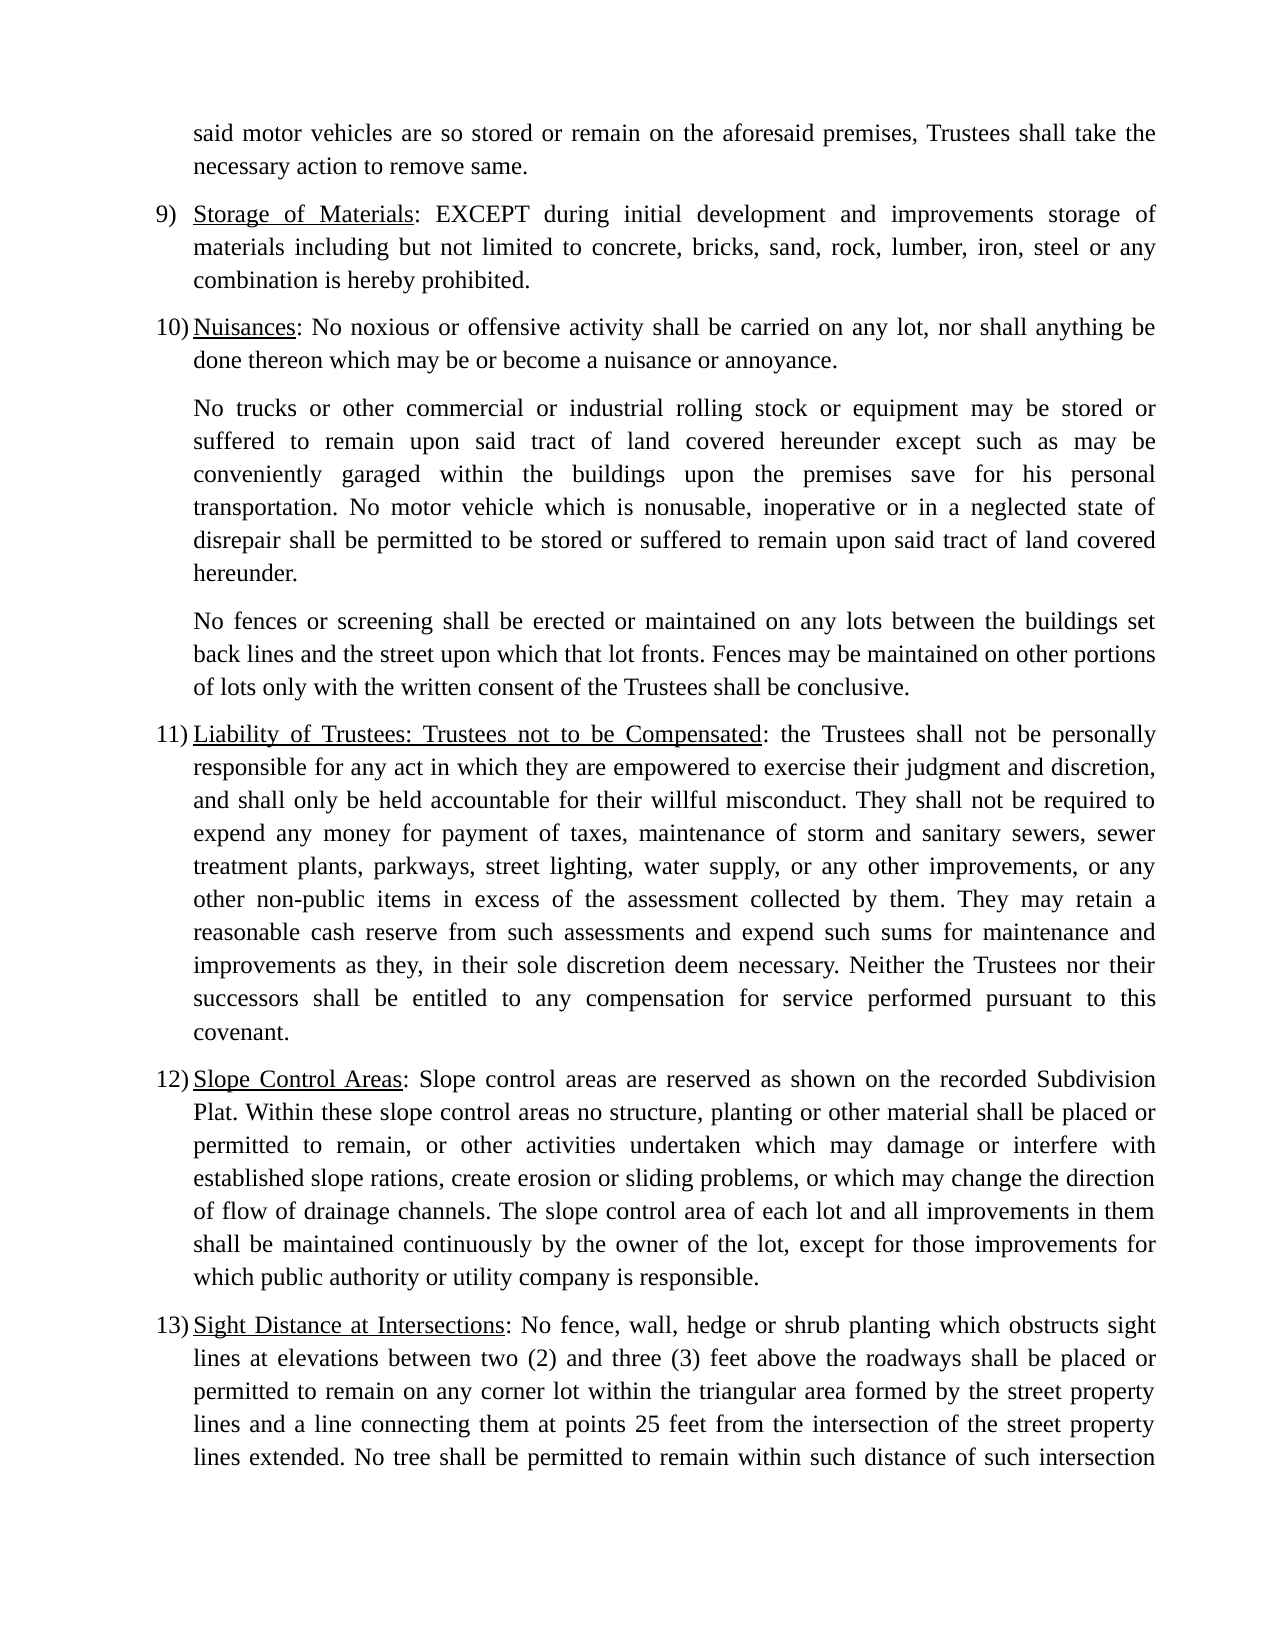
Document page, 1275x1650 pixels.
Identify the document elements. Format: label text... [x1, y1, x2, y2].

list Sight Distance at Intersections: No fence, wall, hedge or shrub planting which obstructs sight lines at elevations between two (2) and three (3) feet above the roadways shall be placed or permitted to remain on any corner lot within the triangular area formed by the street property lines and a line connecting them at points 25 feet from the intersection of the street property lines extended. No tree shall be permitted to remain within such distance of such intersection [156, 1310, 1157, 1471]
list Liability of Trustees: Trustees not to be Compensated: the Trustees shall not be personally responsible for any act in which they are empowered to exercise their judgment and discretion, and shall only be held accountable for their willful misconduct. They shall not be required to expend any money for payment of taxes, maintenance of storm and sanitary sewers, sewer treatment plants, parkways, street lighting, water supply, or any other improvements, or any other non-public items in excess of the assessment collected by them. They may retain a reasonable cash reserve from such assessments and expend such sums for maintenance and improvements as they, in their sole discretion deem necessary. Neither the Trustees nor their successors shall be entitled to any compensation for service performed pursuant to this covenant. [156, 719, 1157, 1045]
list Slope Control Areas: Slope control areas are reserved as shown on the recorded Subdivision Plat. Within these slope control areas no structure, planting or other material shall be placed or permitted to remain, or other activities undertaken which may damage or interfere with established slope rations, create erosion or sliding problems, or which may change the direction of flow of drainage channels. The slope control area of each lot and all improvements in them shall be maintained continuously by the owner of the lot, except for those improvements for which public authority or utility company is responsible. [156, 1064, 1157, 1291]
list Storage of Materials: EXCEPT during initial development and improvements storage of materials including but not limited to concrete, bricks, sand, rock, lumber, iron, steel or any combination is hereby prohibited. [156, 199, 1157, 293]
list Nuisances: No noxious or offensive activity shall be carried on any lot, nor shall anything be done thereon which may be or become a nuisance or annoyance. [156, 312, 1157, 374]
list said motor vehicles are so stored or remain on the aforesaid premises, Trustees shall take the necessary action to remove same. [156, 118, 1157, 180]
list No fences or screening shall be erected or maintained on any lots between the buildings set back lines and the street upon which that lot fronts. Fences may be maintained on other portions of lots only with the written consent of the Trustees shall be conclusive. [156, 606, 1157, 701]
list No trucks or other commercial or industrial rolling stock or equipment may be stored or suffered to remain upon said tract of land covered hereunder except such as may be conveniently garaged within the buildings upon the premises save for his personal transportation. No motor vehicle which is nonusable, inoperative or in a neglected state of disrepair shall be permitted to be stored or suffered to remain upon said tract of land covered hereunder. [156, 393, 1157, 587]
